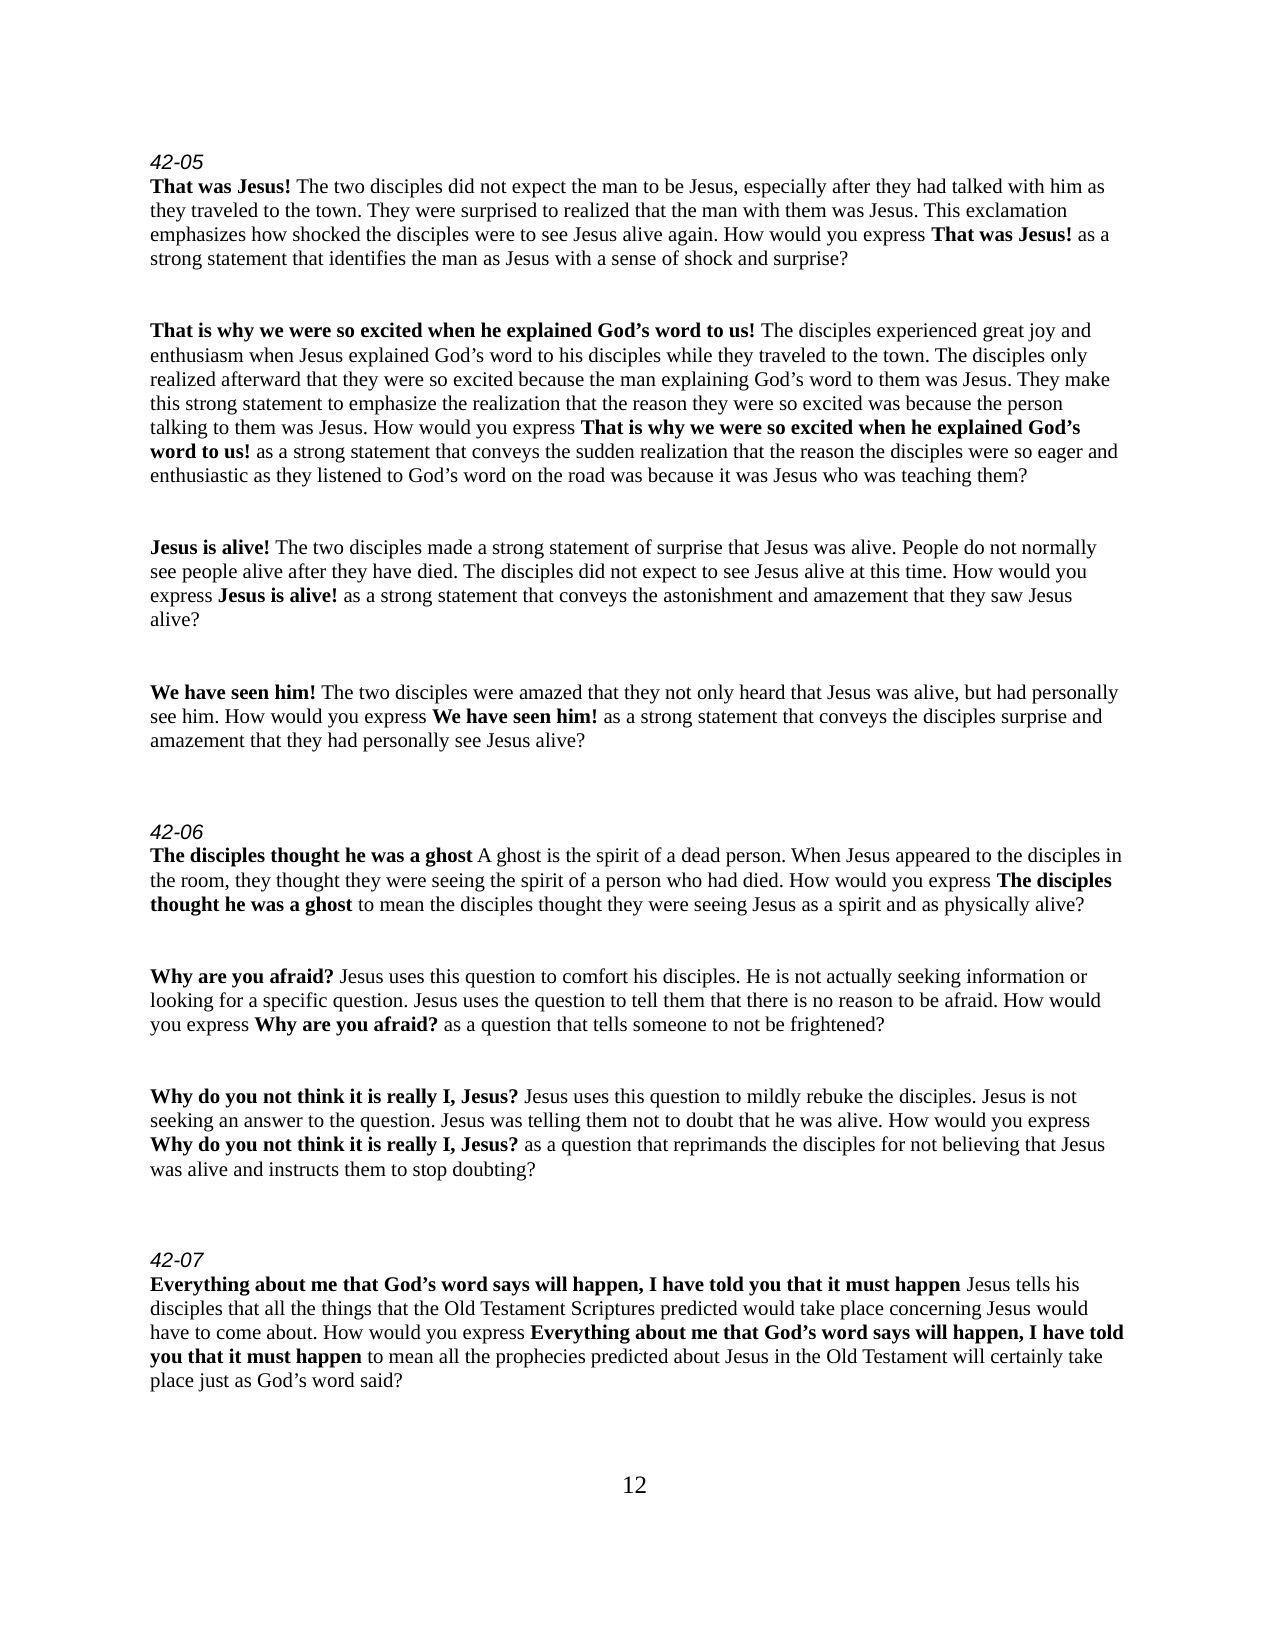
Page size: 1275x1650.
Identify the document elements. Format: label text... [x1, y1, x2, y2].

text We have seen him! The two disciples were amazed that they not only heard that Jesus was alive, but had personally see him. How would you express We have seen him! as a strong statement that conveys the disciples surprise and amazement that they had personally see Jesus alive? [150, 679, 1125, 752]
text Why are you afraid? Jesus uses this question to comfort his disciples. He is not actually seeking information or looking for a specific question. Jesus uses the question to tell them that there is no reason to be afraid. How would you express Why are you afraid? as a question that tells someone to not be frightened? [150, 964, 1125, 1036]
text Why do you not think it is really I, Jesus? Jesus uses this question to mildly rebuke the disciples. Jesus is not seeking an answer to the question. Jesus was telling them not to doubt that he was alive. How would you express Why do you not think it is really I, Jesus? as a question that reprimands the disciples for not believing that Jesus was alive and instructs them to stop doubting? [150, 1084, 1125, 1181]
subtitle 42-07 [150, 1248, 1125, 1272]
subtitle 42-05 [150, 150, 1125, 174]
text The disciples thought he was a ghost A ghost is the spirit of a dead person. When Jesus appeared to the disciples in the room, they thought they were seeing the spirit of a person who had died. How would you express The disciples thought he was a ghost to mean the disciples thought they were seeing Jesus as a spirit and as physically alive? [150, 843, 1125, 916]
text Everything about me that God’s word says will happen, I have told you that it must happen Jesus tells his disciples that all the things that the Old Testament Scriptures predicted would take place concerning Jesus would have to come about. How would you express Everything about me that God’s word says will happen, I have told you that it must happen to mean all the prophecies predicted about Jesus in the Old Testament will certainly take place just as God’s word said? [150, 1272, 1125, 1392]
text That was Jesus! The two disciples did not expect the man to be Jesus, especially after they had talked with him as they traveled to the town. They were surprised to realized that the man with them was Jesus. This exclamation emphasizes how shocked the disciples were to see Jesus alive again. How would you express That was Jesus! as a strong statement that identifies the man as Jesus with a sense of shock and surprise? [150, 174, 1125, 270]
text That is why we were so excited when he explained God’s word to us! The disciples experienced great joy and enthusiasm when Jesus explained God’s word to his disciples while they traveled to the town. The disciples only realized afterward that they were so excited because the man explaining God’s word to them was Jesus. They make this strong statement to emphasize the realization that the reason they were so excited was because the person talking to them was Jesus. How would you express That is why we were so excited when he explained God’s word to us! as a strong statement that conveys the sudden realization that the reason the disciples were so eager and enthusiastic as they listened to God’s word on the road was because it was Jesus who was teaching them? [150, 318, 1125, 487]
subtitle 42-06 [150, 819, 1125, 843]
text Jesus is alive! The two disciples made a strong statement of surprise that Jesus was alive. People do not normally see people alive after they have died. The disciples did not expect to see Jesus alive at this time. How would you express Jesus is alive! as a strong statement that conveys the astonishment and amazement that they saw Jesus alive? [150, 535, 1125, 631]
